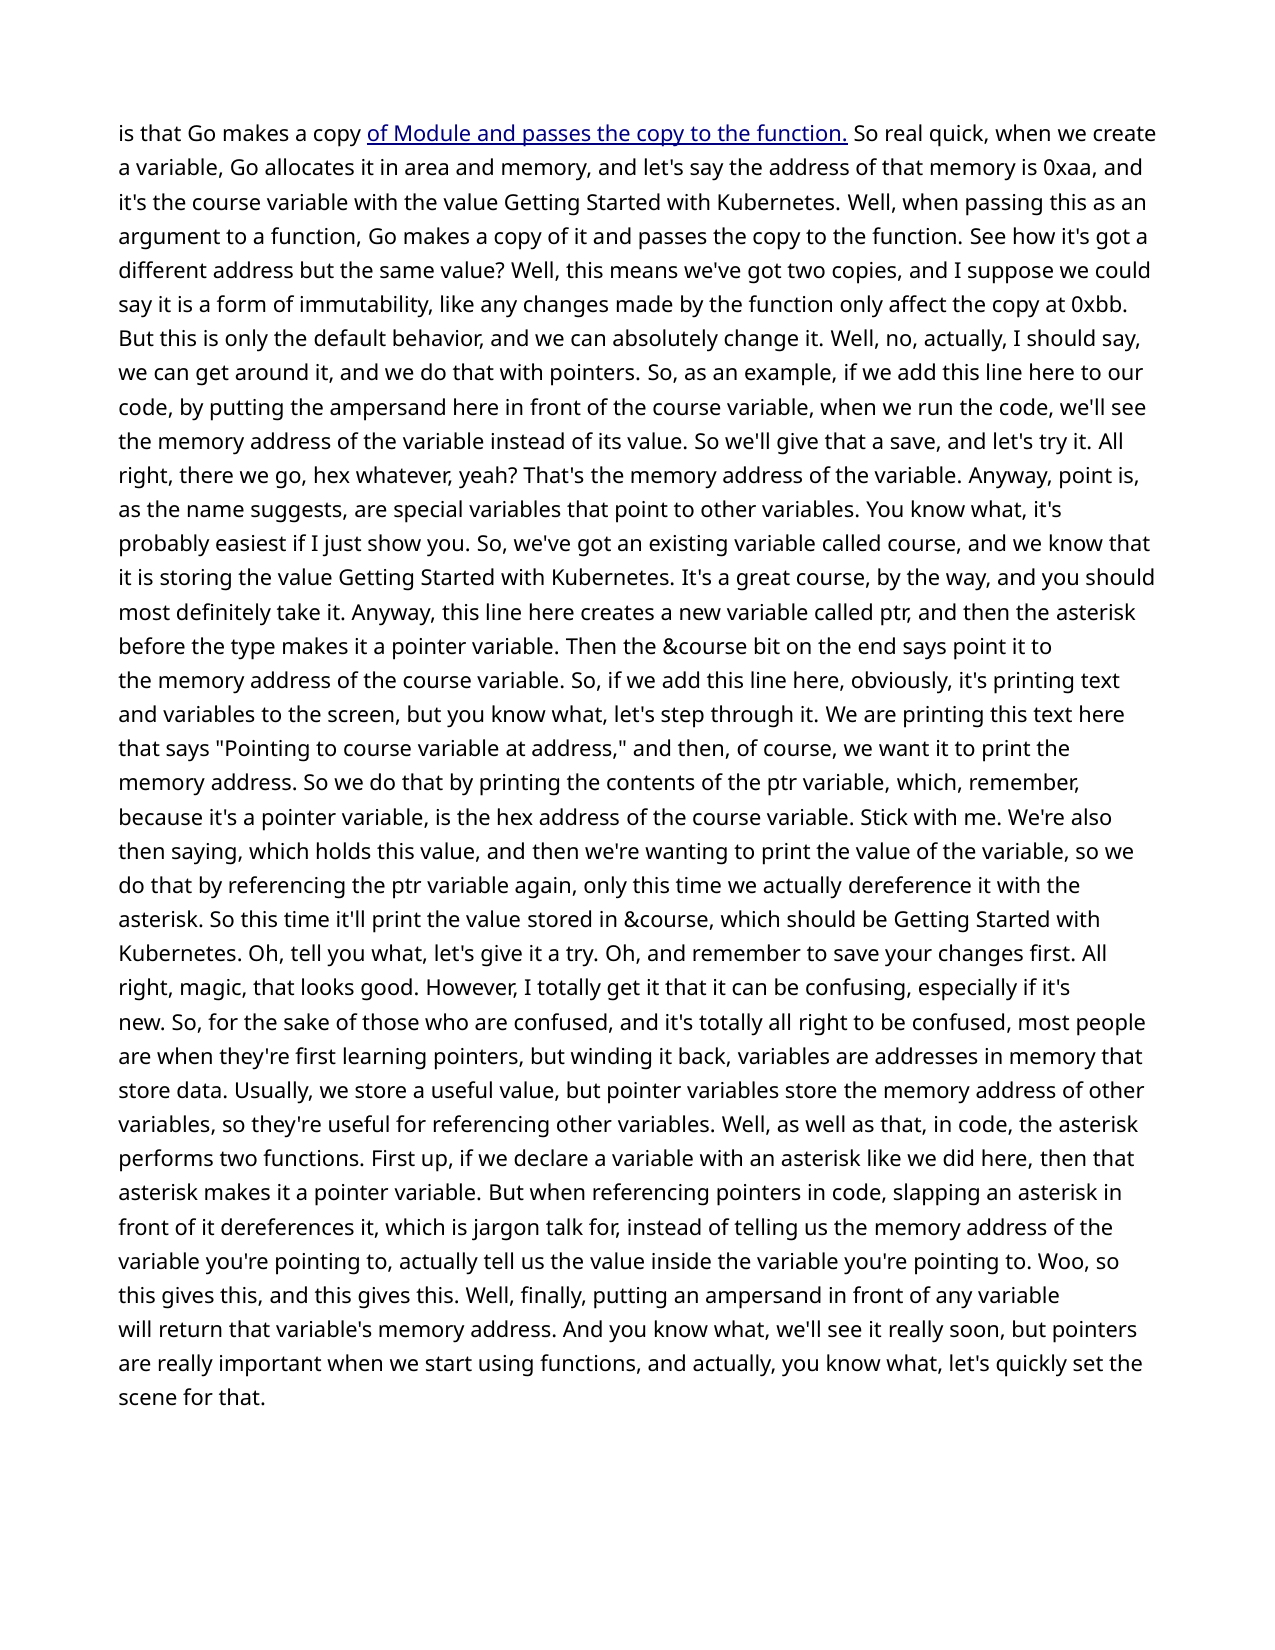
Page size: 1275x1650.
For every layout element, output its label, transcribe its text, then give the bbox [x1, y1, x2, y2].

text is that Go makes a copy of Module and passes the copy to the function. So real quick, when we create a variable, Go allocates it in area and memory, and let's say the address of that memory is 0xaa, and it's the course variable with the value Getting Started with Kubernetes. Well, when passing this as an argument to a function, Go makes a copy of it and passes the copy to the function. See how it's got a different address but the same value? Well, this means we've got two copies, and I suppose we could say it is a form of immutability, like any changes made by the function only affect the copy at 0xbb. But this is only the default behavior, and we can absolutely change it. Well, no, actually, I should say, we can get around it, and we do that with pointers. So, as an example, if we add this line here to our code, by putting the ampersand here in front of the course variable, when we run the code, we'll see the memory address of the variable instead of its value. So we'll give that a save, and let's try it. All right, there we go, hex whatever, yeah? That's the memory address of the variable. Anyway, point is, as the name suggests, are special variables that point to other variables. You know what, it's probably easiest if I just show you. So, we've got an existing variable called course, and we know that it is storing the value Getting Started with Kubernetes. It's a great course, by the way, and you should most definitely take it. Anyway, this line here creates a new variable called ptr, and then the asterisk before the type makes it a pointer variable. Then the &course bit on the end says point it to the memory address of the course variable. So, if we add this line here, obviously, it's printing text and variables to the screen, but you know what, let's step through it. We are printing this text here that says "Pointing to course variable at address," and then, of course, we want it to print the memory address. So we do that by printing the contents of the ptr variable, which, remember, because it's a pointer variable, is the hex address of the course variable. Stick with me. We're also then saying, which holds this value, and then we're wanting to print the value of the variable, so we do that by referencing the ptr variable again, only this time we actually dereference it with the asterisk. So this time it'll print the value stored in &course, which should be Getting Started with Kubernetes. Oh, tell you what, let's give it a try. Oh, and remember to save your changes first. All right, magic, that looks good. However, I totally get it that it can be confusing, especially if it's new. So, for the sake of those who are confused, and it's totally all right to be confused, most people are when they're first learning pointers, but winding it back, variables are addresses in memory that store data. Usually, we store a useful value, but pointer variables store the memory address of other variables, so they're useful for referencing other variables. Well, as well as that, in code, the asterisk performs two functions. First up, if we declare a variable with an asterisk like we did here, then that asterisk makes it a pointer variable. But when referencing pointers in code, slapping an asterisk in front of it dereferences it, which is jargon talk for, instead of telling us the memory address of the variable you're pointing to, actually tell us the value inside the variable you're pointing to. Woo, so this gives this, and this gives this. Well, finally, putting an ampersand in front of any variable will return that variable's memory address. And you know what, we'll see it really soon, but pointers are really important when we start using functions, and actually, you know what, let's quickly set the scene for that. [118, 118, 1157, 1412]
